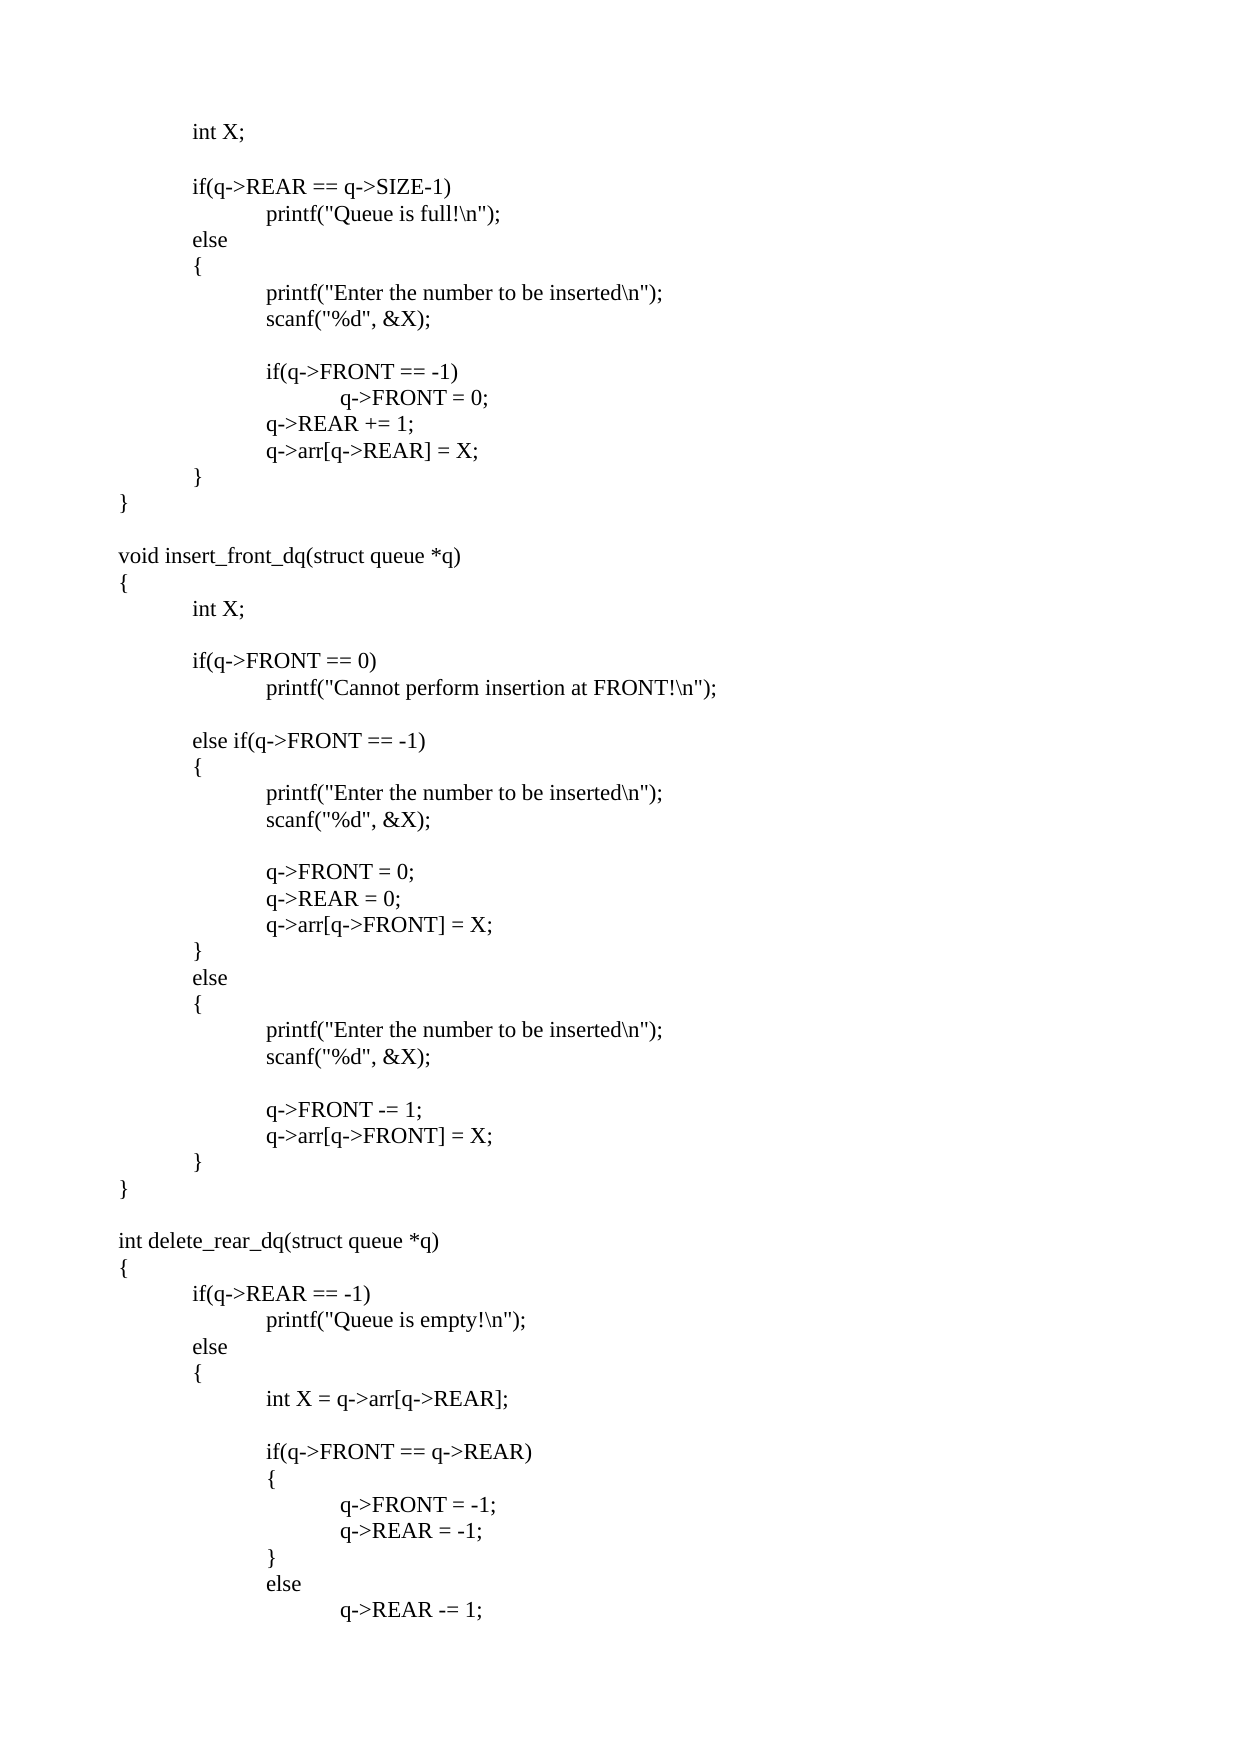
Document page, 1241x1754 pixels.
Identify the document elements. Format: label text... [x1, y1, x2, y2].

text { [118, 568, 1122, 595]
text void insert_front_dq(struct queue *q) [118, 542, 1122, 568]
text q->REAR = 0; [118, 885, 1122, 911]
text else [118, 226, 1122, 252]
text q->FRONT = 0; [118, 858, 1122, 885]
text } [118, 1175, 1122, 1201]
text q->arr[q->REAR] = X; [118, 437, 1122, 463]
text scanf("%d", &X); [118, 305, 1122, 331]
text else if(q->FRONT == -1) [118, 727, 1122, 753]
text if(q->FRONT == -1) [118, 358, 1122, 384]
text printf("Queue is full!\n"); [118, 199, 1122, 226]
text q->REAR = -1; [118, 1517, 1122, 1544]
text { [118, 1464, 1122, 1491]
text { [118, 990, 1122, 1017]
text q->REAR += 1; [118, 410, 1122, 437]
text q->arr[q->FRONT] = X; [118, 1122, 1122, 1148]
text if(q->FRONT == 0) [118, 648, 1122, 674]
text else [118, 1333, 1122, 1359]
text q->arr[q->FRONT] = X; [118, 911, 1122, 937]
text } [118, 1148, 1122, 1175]
text if(q->FRONT == q->REAR) [118, 1438, 1122, 1464]
text printf("Enter the number to be inserted\n"); [118, 779, 1122, 806]
text scanf("%d", &X); [118, 1043, 1122, 1069]
text } [118, 463, 1122, 489]
text if(q->REAR == -1) [118, 1280, 1122, 1306]
text { [118, 252, 1122, 279]
text int delete_rear_dq(struct queue *q) [118, 1227, 1122, 1254]
text q->FRONT -= 1; [118, 1096, 1122, 1122]
text } [118, 937, 1122, 964]
text { [118, 1254, 1122, 1280]
text q->FRONT = -1; [118, 1491, 1122, 1517]
text else [118, 1570, 1122, 1596]
text printf("Enter the number to be inserted\n"); [118, 1017, 1122, 1043]
text } [118, 489, 1122, 516]
text if(q->REAR == q->SIZE-1) [118, 173, 1122, 199]
text else [118, 964, 1122, 990]
text int X = q->arr[q->REAR]; [118, 1386, 1122, 1412]
text q->FRONT = 0; [118, 384, 1122, 410]
text scanf("%d", &X); [118, 806, 1122, 832]
text { [118, 1359, 1122, 1386]
text } [118, 1544, 1122, 1570]
text { [118, 753, 1122, 779]
text printf("Queue is empty!\n"); [118, 1306, 1122, 1333]
text q->REAR -= 1; [118, 1596, 1122, 1623]
text int X; [118, 595, 1122, 621]
text int X; [118, 118, 1122, 144]
text printf("Cannot perform insertion at FRONT!\n"); [118, 674, 1122, 700]
text printf("Enter the number to be inserted\n"); [118, 279, 1122, 305]
